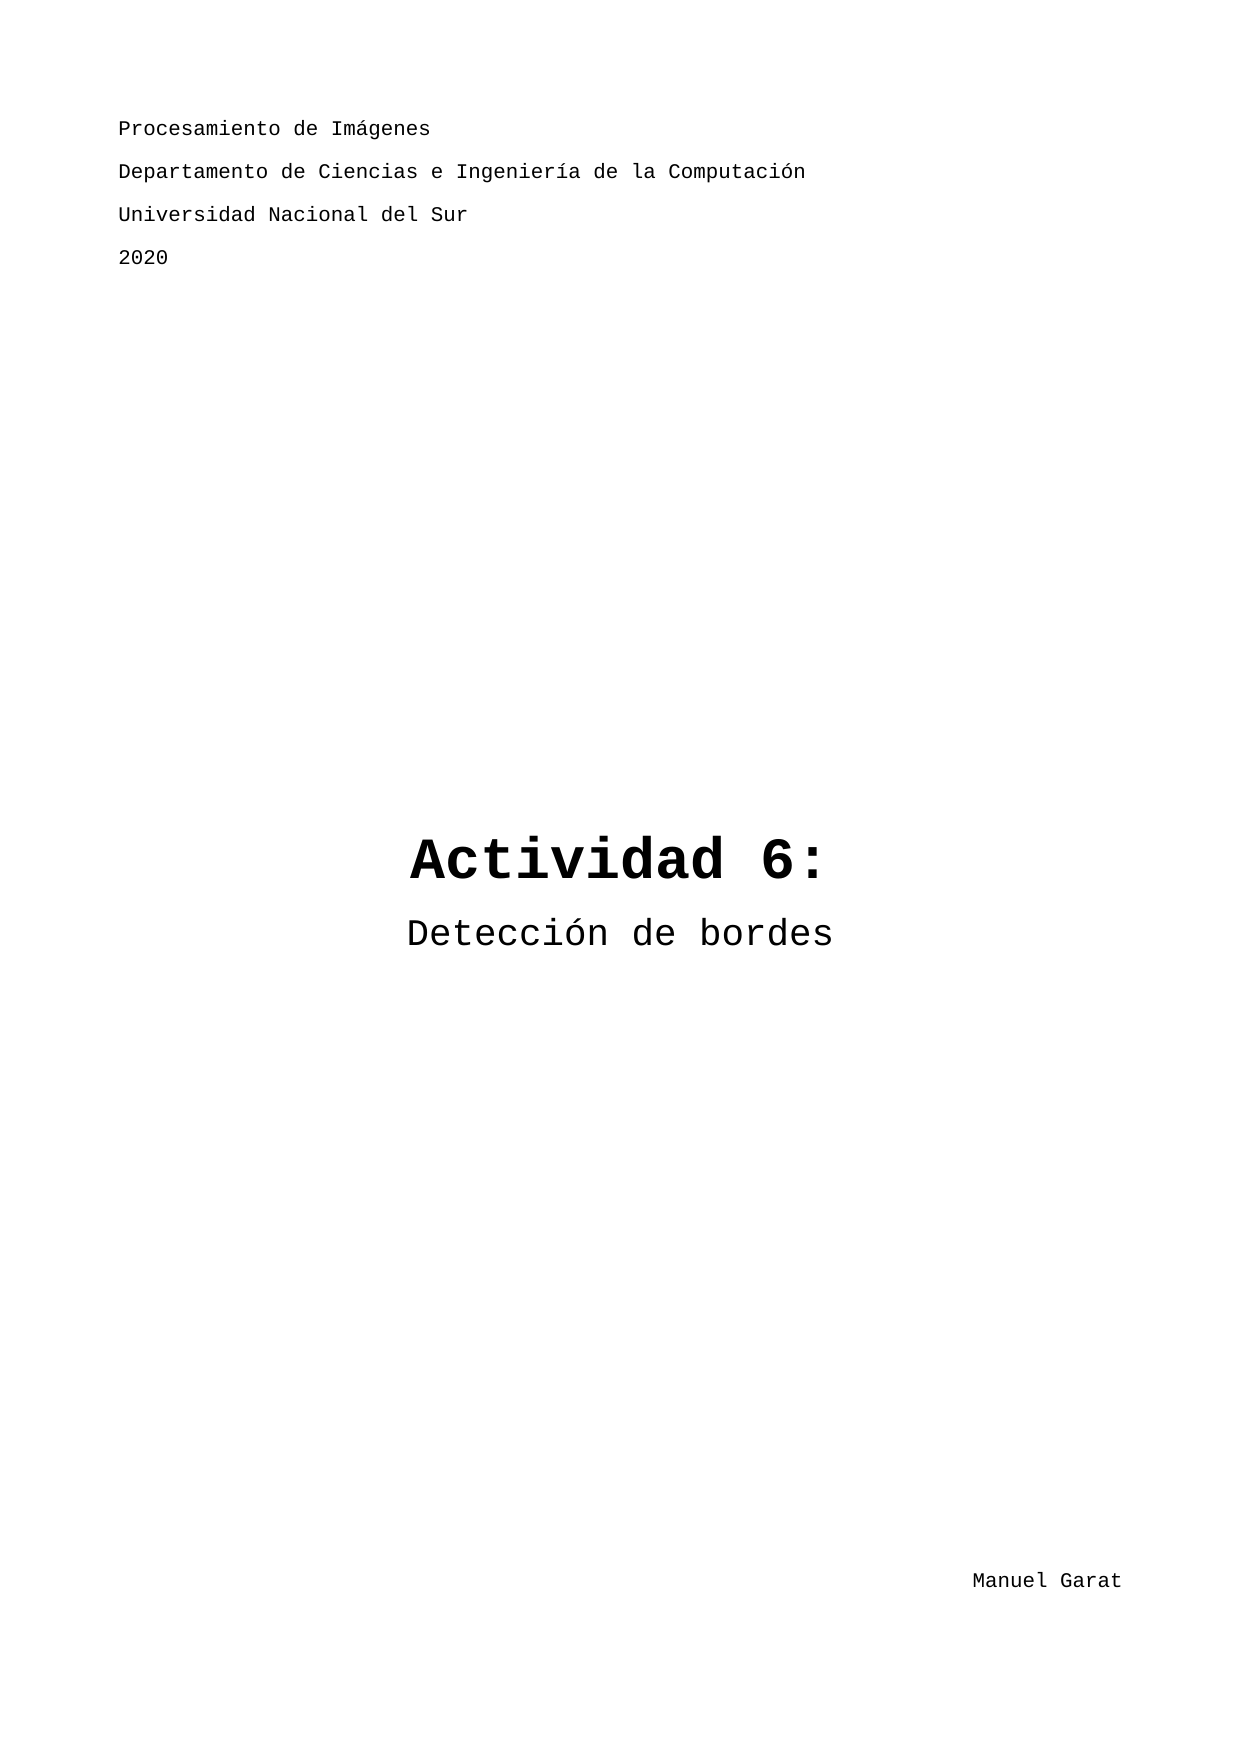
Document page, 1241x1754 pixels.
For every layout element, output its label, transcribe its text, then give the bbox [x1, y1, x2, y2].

text Manuel Garat [118, 1570, 1122, 1594]
text Departamento de Ciencias e Ingeniería de la Computación [118, 161, 1122, 185]
text Procesamiento de Imágenes [118, 118, 1122, 142]
text 2020 [118, 247, 1122, 271]
title Actividad 6: [118, 830, 1122, 896]
subtitle Detección de bordes [118, 914, 1122, 957]
text Universidad Nacional del Sur [118, 204, 1122, 228]
